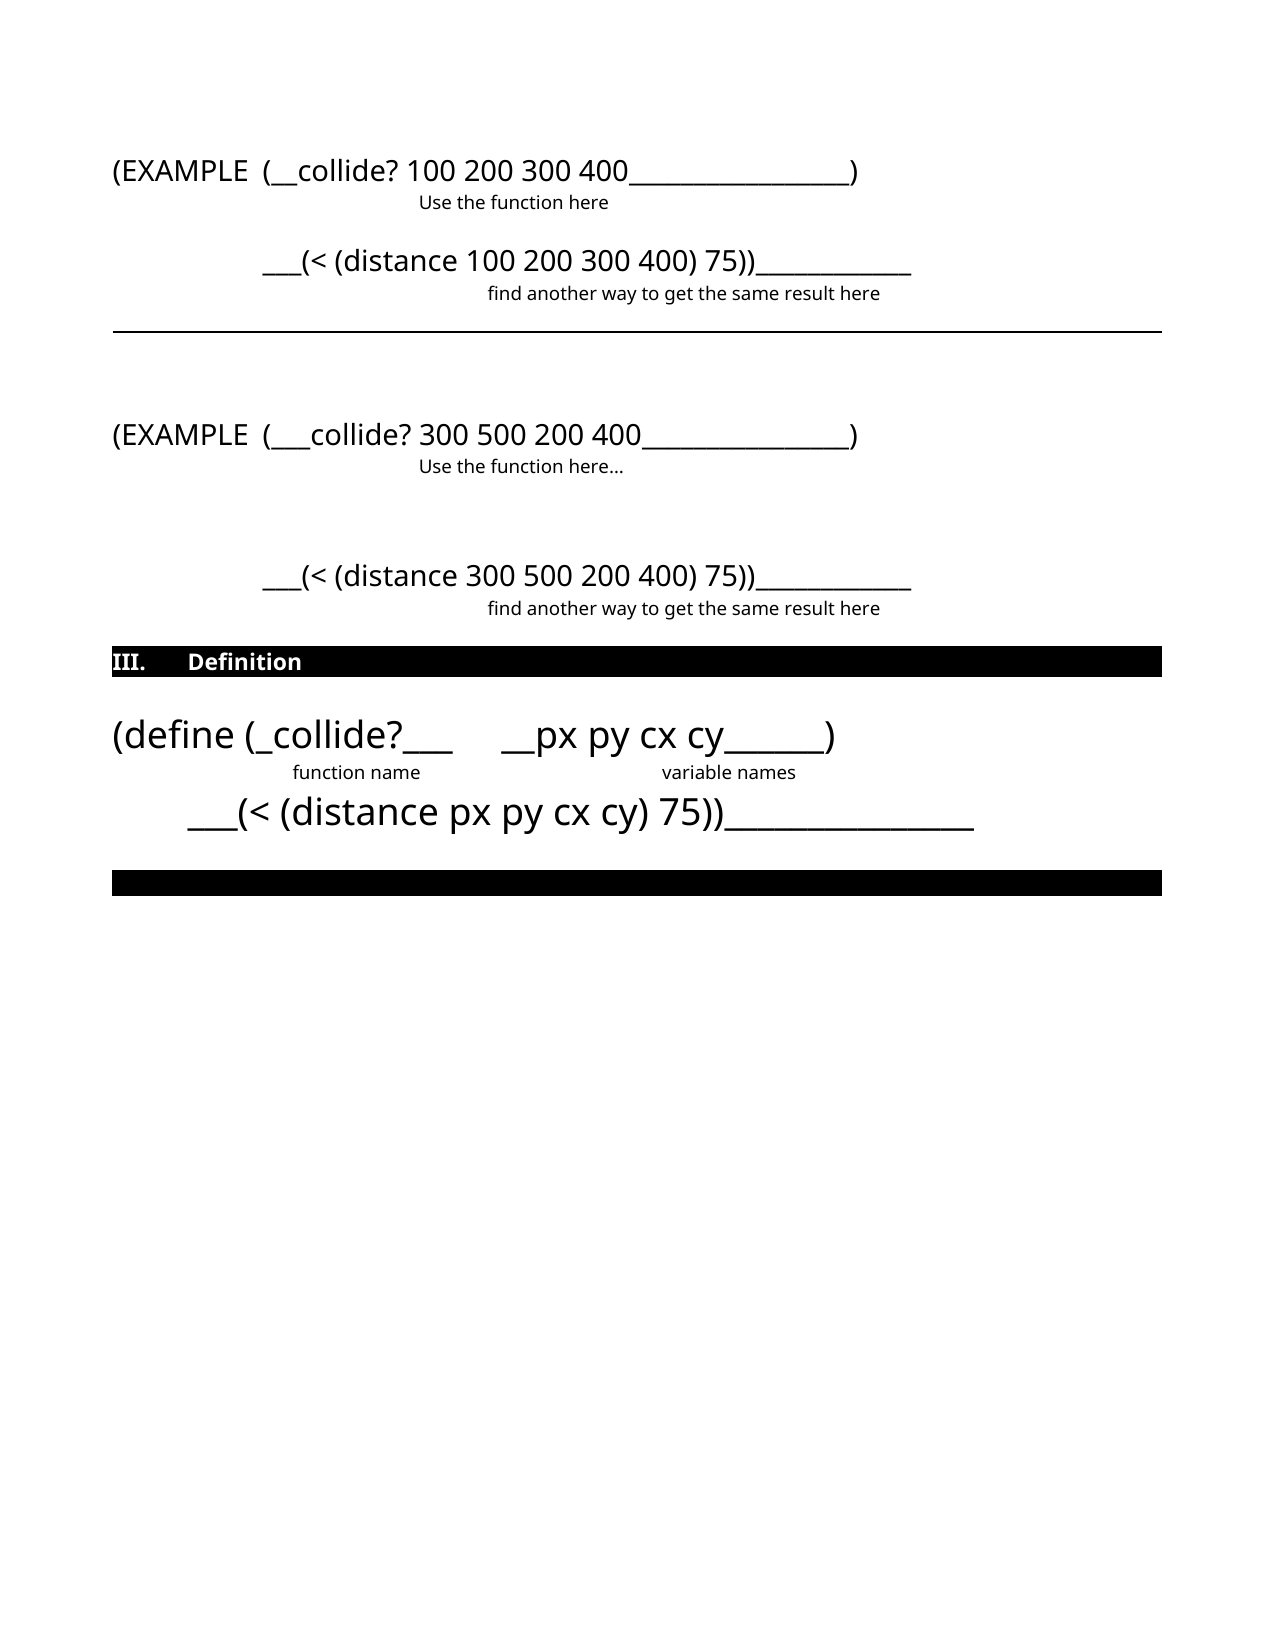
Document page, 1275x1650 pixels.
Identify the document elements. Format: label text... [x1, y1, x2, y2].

text (EXAMPLE (___collide? 300 500 200 400________________) [112, 414, 1162, 454]
text function name variable names [112, 759, 1162, 785]
text ___(< (distance 100 200 300 400) 75))____________ [187, 241, 1162, 280]
text find another way to get the same result here [487, 280, 1162, 306]
text (define (_collide?___ __px py cx cy______) [112, 708, 1162, 759]
text (EXAMPLE (__collide? 100 200 300 400_________________) [112, 150, 1162, 190]
subtitle Definition [112, 646, 1162, 677]
text Use the function here [337, 190, 1162, 215]
text ___(< (distance 300 500 200 400) 75))____________ [187, 556, 1162, 595]
text find another way to get the same result here [487, 595, 1162, 621]
text ___(< (distance px py cx cy) 75))_______________ [112, 785, 1162, 836]
text Use the function here… [337, 454, 1162, 479]
